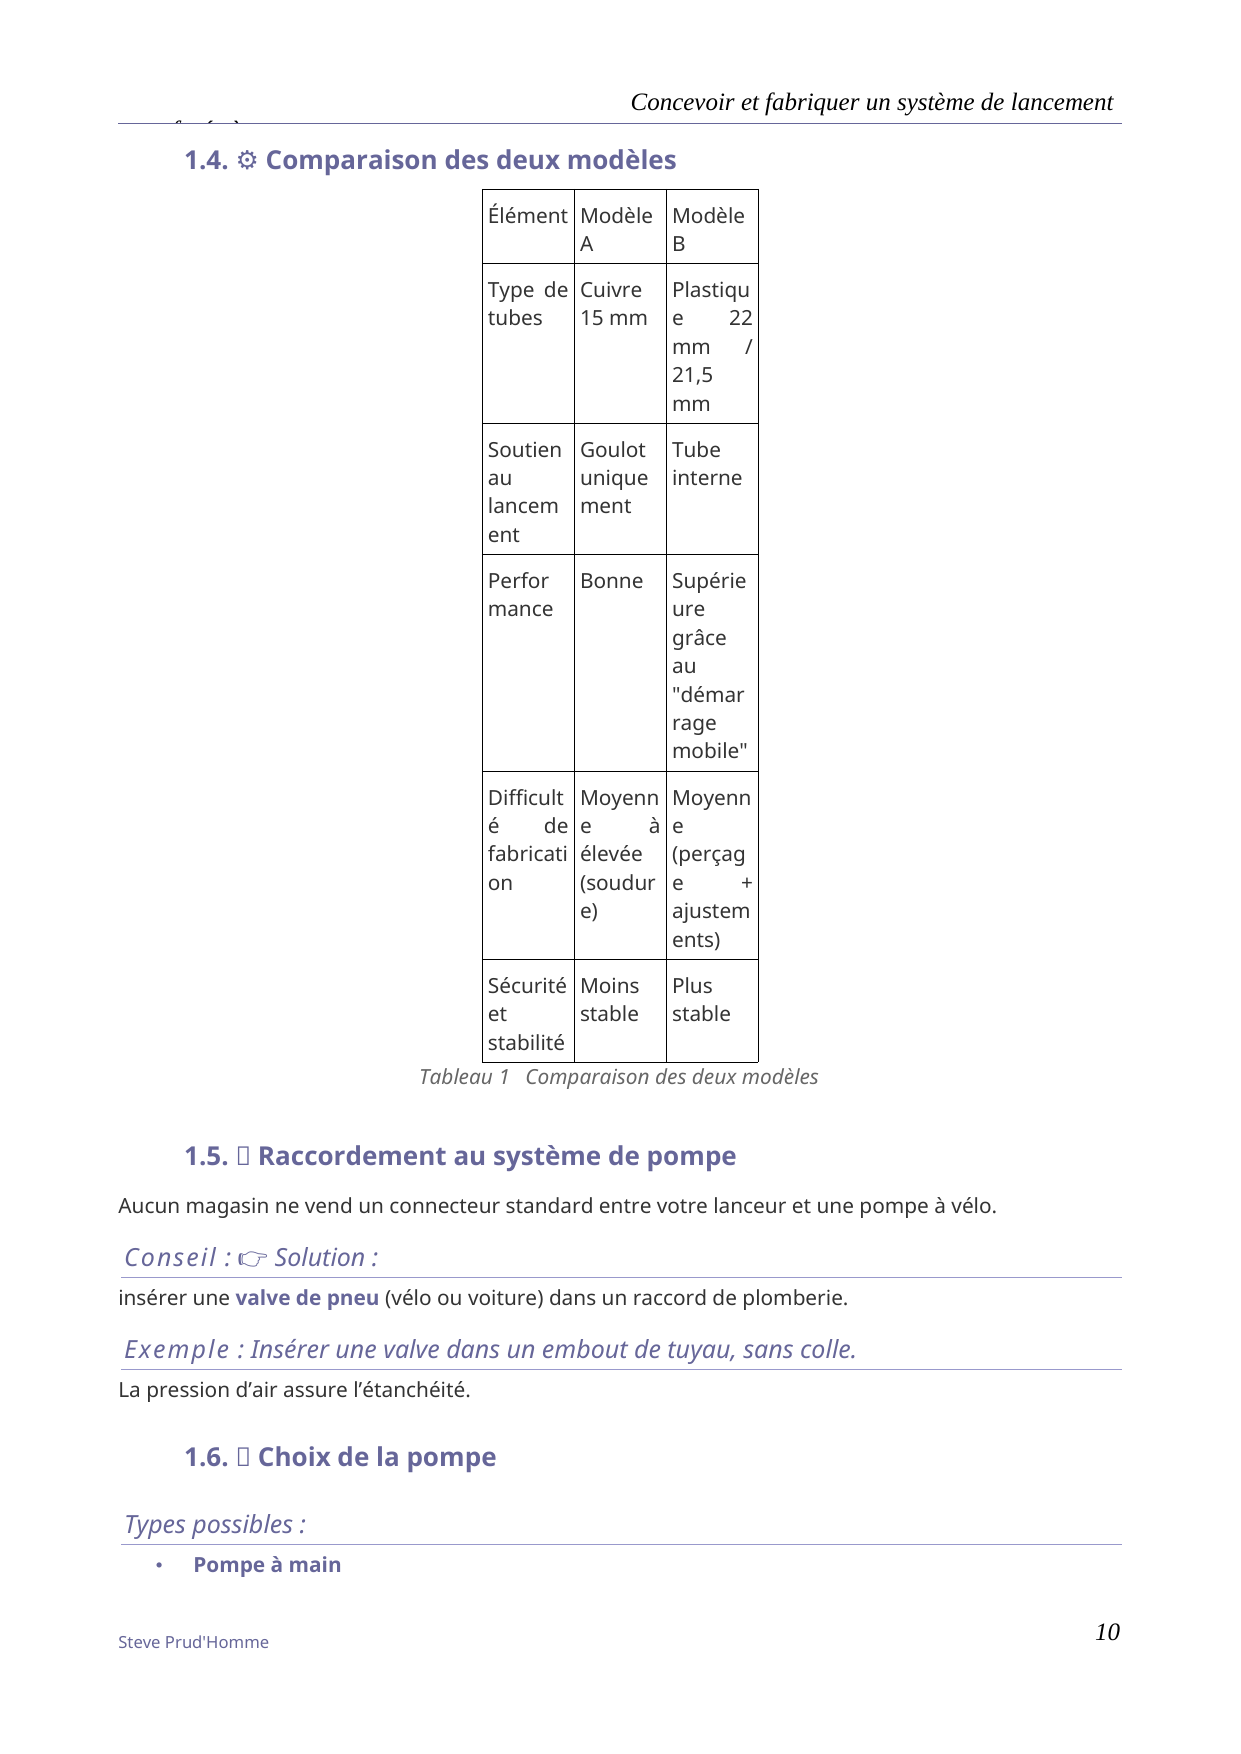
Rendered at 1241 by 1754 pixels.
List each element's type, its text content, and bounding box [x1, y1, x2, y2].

title 🧯 Choix de la pompe [177, 1439, 1122, 1474]
table_header Modèle A [575, 190, 666, 263]
table_cell Moyenne (perçage + ajustements) [667, 772, 758, 959]
title Types possibles : [121, 1504, 1122, 1544]
table_cell Difficulté de fabrication [483, 772, 574, 959]
table_cell Soutien au lancement [483, 424, 574, 554]
list Pompe à main [156, 1550, 1122, 1578]
table_cell Moyenne à élevée (soudure) [575, 772, 666, 959]
title Conseil : 👉 Solution : [121, 1237, 1122, 1277]
table_header Modèle B [667, 190, 758, 263]
text Aucun magasin ne vend un connecteur standard entre votre lanceur et une pompe à vélo. [118, 1191, 1122, 1219]
text insérer une valve de pneu (vélo ou voiture) dans un raccord de plomberie. [118, 1283, 1122, 1311]
table_cell Bonne [575, 555, 666, 771]
table_cell Plus stable [667, 960, 758, 1062]
title 🔩 Raccordement au système de pompe [177, 1137, 1122, 1173]
text La pression d’air assure l’étanchéité. [118, 1375, 1122, 1403]
title ⚙️ Comparaison des deux modèles [177, 142, 1122, 177]
table_cell Tube interne [667, 424, 758, 554]
table_cell Plastique 22 mm / 21,5 mm [667, 264, 758, 423]
title Exemple : Insérer une valve dans un embout de tuyau, sans colle. [121, 1329, 1122, 1369]
table_header Élément [483, 190, 574, 263]
table_cell Supérieure grâce au "démarrage mobile" [667, 555, 758, 771]
table_cell Sécurité et stabilité [483, 960, 574, 1062]
table_cell Performance [483, 555, 574, 771]
table_cell Goulot uniquement [575, 424, 666, 554]
table_cell Moins stable [575, 960, 666, 1062]
title Tableau Comparaison des deux modèles [118, 1062, 1122, 1090]
table_cell Cuivre 15 mm [575, 264, 666, 423]
table_cell Type de tubes [483, 264, 574, 423]
